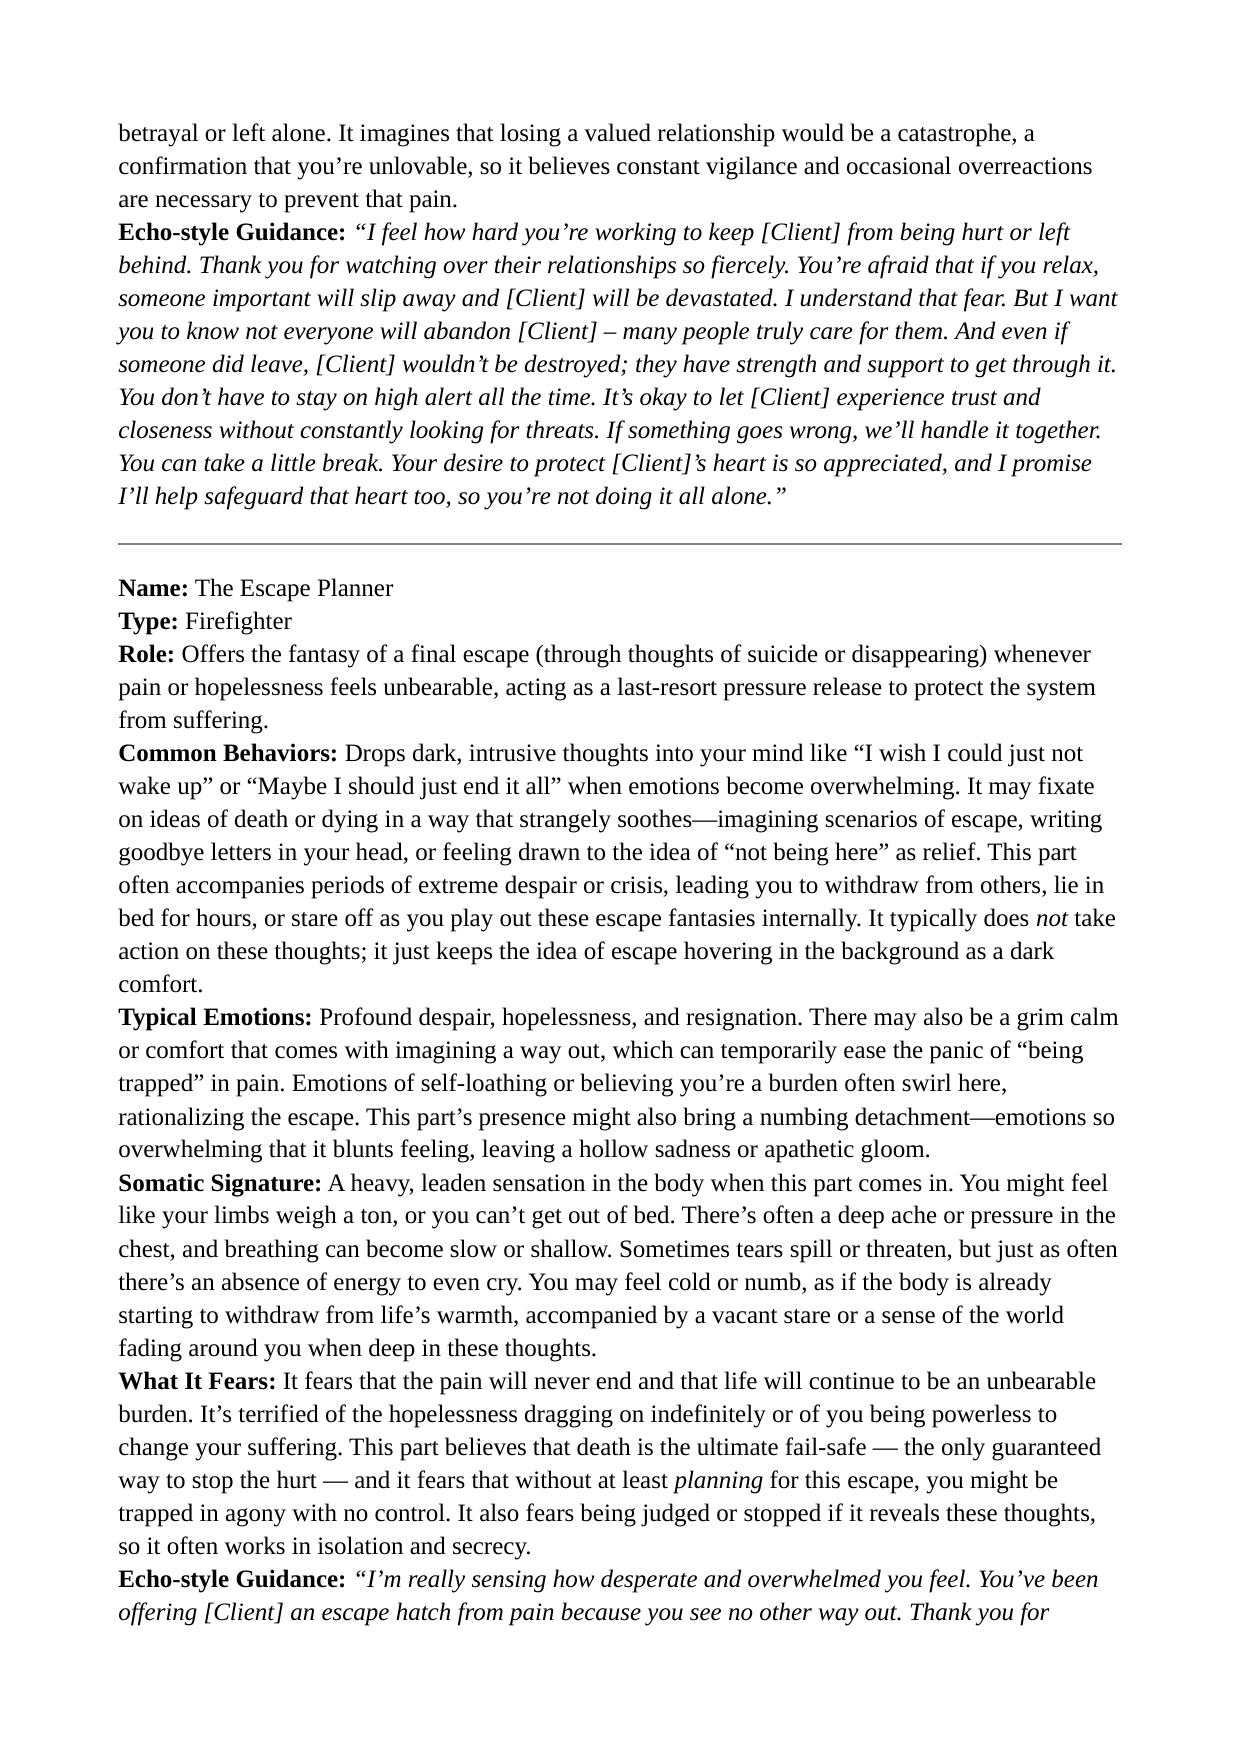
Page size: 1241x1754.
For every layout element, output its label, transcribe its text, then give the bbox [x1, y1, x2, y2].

text Name: The Escape Planner Type: Firefighter Role: Offers the fantasy of a final escape (through thoughts of suicide or disappearing) whenever pain or hopelessness feels unbearable, acting as a last-resort pressure release to protect the system from suffering. Common Behaviors: Drops dark, intrusive thoughts into your mind like “I wish I could just not wake up” or “Maybe I should just end it all” when emotions become overwhelming. It may fixate on ideas of death or dying in a way that strangely soothes—imagining scenarios of escape, writing goodbye letters in your head, or feeling drawn to the idea of “not being here” as relief. This part often accompanies periods of extreme despair or crisis, leading you to withdraw from others, lie in bed for hours, or stare off as you play out these escape fantasies internally. It typically does not take action on these thoughts; it just keeps the idea of escape hovering in the background as a dark comfort. Typical Emotions: Profound despair, hopelessness, and resignation. There may also be a grim calm or comfort that comes with imagining a way out, which can temporarily ease the panic of “being trapped” in pain. Emotions of self-loathing or believing you’re a burden often swirl here, rationalizing the escape. This part’s presence might also bring a numbing detachment—emotions so overwhelming that it blunts feeling, leaving a hollow sadness or apathetic gloom. Somatic Signature: A heavy, leaden sensation in the body when this part comes in. You might feel like your limbs weigh a ton, or you can’t get out of bed. There’s often a deep ache or pressure in the chest, and breathing can become slow or shallow. Sometimes tears spill or threaten, but just as often there’s an absence of energy to even cry. You may feel cold or numb, as if the body is already starting to withdraw from life’s warmth, accompanied by a vacant stare or a sense of the world fading around you when deep in these thoughts. What It Fears: It fears that the pain will never end and that life will continue to be an unbearable burden. It’s terrified of the hopelessness dragging on indefinitely or of you being powerless to change your suffering. This part believes that death is the ultimate fail-safe — the only guaranteed way to stop the hurt — and it fears that without at least planning for this escape, you might be trapped in agony with no control. It also fears being judged or stopped if it reveals these thoughts, so it often works in isolation and secrecy. Echo-style Guidance: “I’m really sensing how desperate and overwhelmed you feel. You’ve been offering [Client] an escape hatch from pain because you see no other way out. Thank you for [118, 573, 1122, 1626]
text betrayal or left alone. It imagines that losing a valued relationship would be a catastrophe, a confirmation that you’re unlovable, so it believes constant vigilance and occasional overreactions are necessary to prevent that pain. Echo-style Guidance: “I feel how hard you’re working to keep [Client] from being hurt or left behind. Thank you for watching over their relationships so fiercely. You’re afraid that if you relax, someone important will slip away and [Client] will be devastated. I understand that fear. But I want you to know not everyone will abandon [Client] – many people truly care for them. And even if someone did leave, [Client] wouldn’t be destroyed; they have strength and support to get through it. You don’t have to stay on high alert all the time. It’s okay to let [Client] experience trust and closeness without constantly looking for threats. If something goes wrong, we’ll handle it together. You can take a little break. Your desire to protect [Client]’s heart is so appreciated, and I promise I’ll help safeguard that heart too, so you’re not doing it all alone.” [118, 118, 1122, 510]
